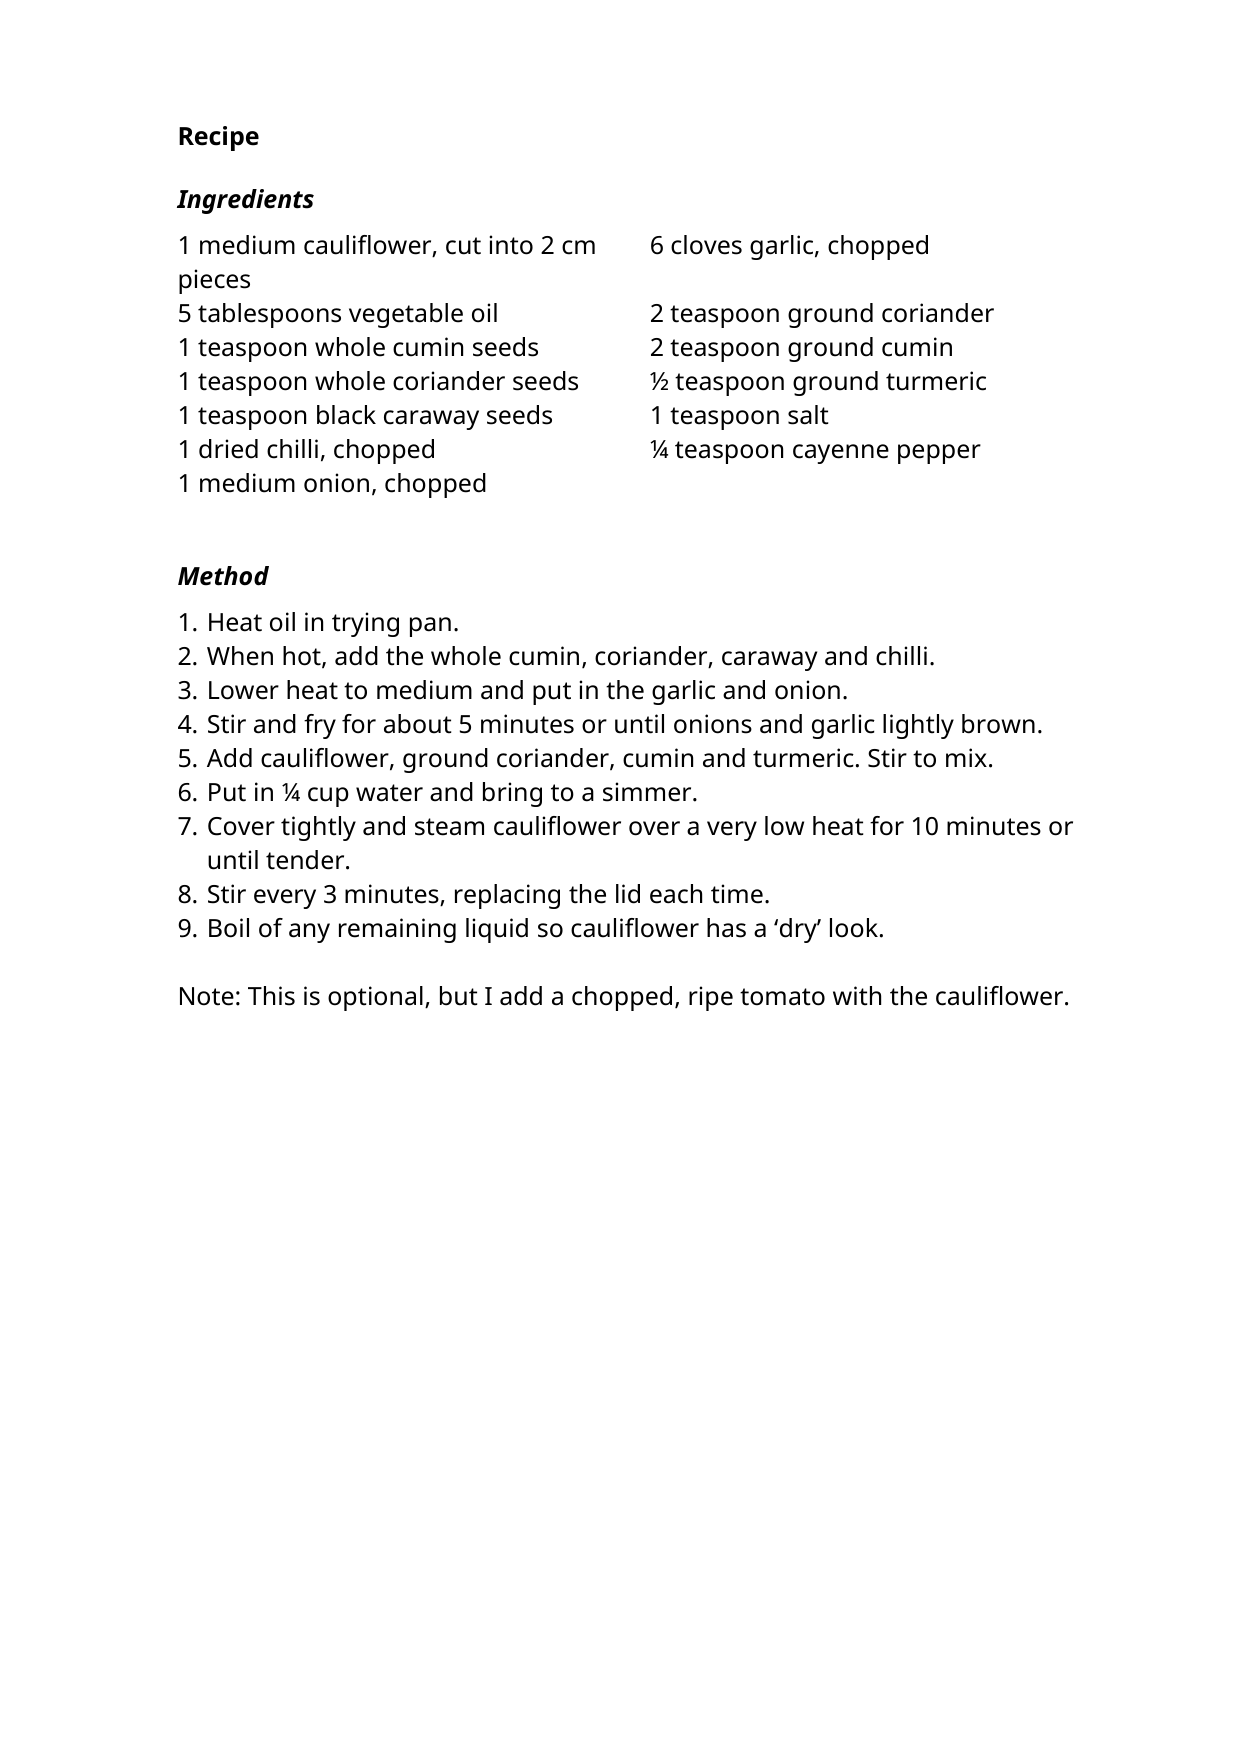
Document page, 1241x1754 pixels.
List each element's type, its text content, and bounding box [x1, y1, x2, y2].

list When hot, add the whole cumin, coriander, caraway and chilli. [177, 639, 1122, 673]
list Heat oil in trying pan. [177, 605, 1122, 639]
table_cell ¼ teaspoon cayenne pepper [650, 432, 1122, 466]
list Cover tightly and steam cauliflower over a very low heat for 10 minutes or until tender. [177, 809, 1122, 877]
text Note: This is optional, but I add a chopped, ripe tomato with the cauliflower. [177, 979, 1122, 1013]
table_header 6 cloves garlic, chopped [650, 228, 1122, 296]
table_cell 1 teaspoon whole coriander seeds [177, 364, 649, 398]
table_cell ½ teaspoon ground turmeric [650, 364, 1122, 398]
list Lower heat to medium and put in the garlic and onion. [177, 673, 1122, 707]
list Boil of any remaining liquid so cauliflower has a ‘dry’ look. [177, 911, 1122, 945]
table_cell 2 teaspoon ground cumin [650, 330, 1122, 364]
table_cell 1 dried chilli, chopped [177, 432, 649, 466]
subtitle Method [177, 559, 1122, 593]
subtitle Ingredients [177, 182, 1122, 216]
table_cell 1 teaspoon black caraway seeds [177, 398, 649, 432]
list Add cauliflower, ground coriander, cumin and turmeric. Stir to mix. [177, 741, 1122, 775]
table_cell 1 teaspoon salt [650, 398, 1122, 432]
list Stir every 3 minutes, replacing the lid each time. [177, 877, 1122, 911]
table_cell 2 teaspoon ground coriander [650, 296, 1122, 330]
table_cell 1 teaspoon whole cumin seeds [177, 330, 649, 364]
table_header 1 medium cauliflower, cut into 2 cm pieces [177, 228, 649, 296]
table_cell 5 tablespoons vegetable oil [177, 296, 649, 330]
list Stir and fry for about 5 minutes or until onions and garlic lightly brown. [177, 707, 1122, 741]
list Put in ¼ cup water and bring to a simmer. [177, 775, 1122, 809]
table_cell 1 medium onion, chopped [177, 466, 649, 500]
table_cell [650, 466, 1122, 500]
